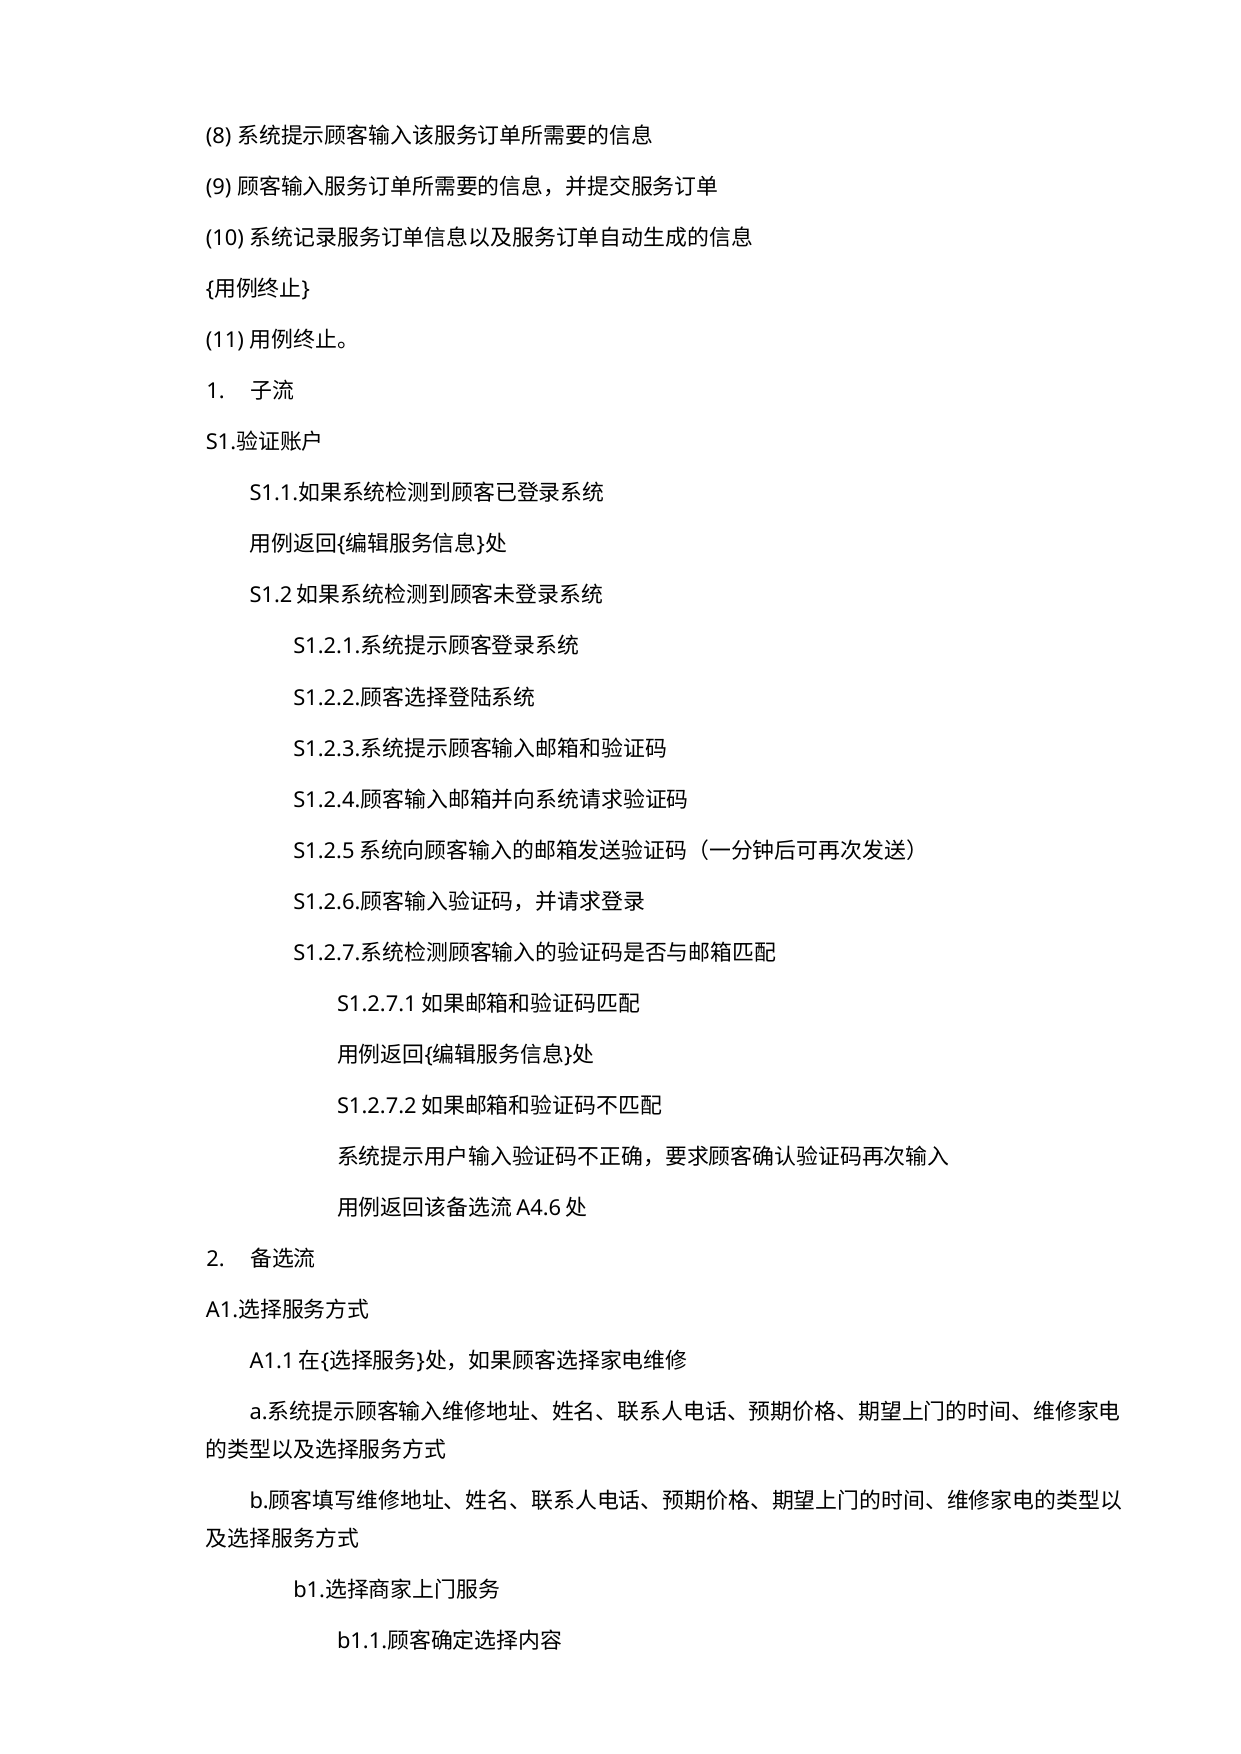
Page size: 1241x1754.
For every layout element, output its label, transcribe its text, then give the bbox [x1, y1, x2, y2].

text {用例终止} [162, 271, 1122, 303]
text S1.2如果系统检测到顾客未登录系统 [206, 577, 1122, 609]
list 顾客输入服务订单所需要的信息，并提交服务订单 [162, 169, 1122, 201]
text a.系统提示顾客输入维修地址、姓名、联系人电话、预期价格、期望上门的时间、维修家电的类型以及选择服务方式 [206, 1394, 1122, 1464]
list 备选流 [206, 1241, 1122, 1273]
text S1.2.2.顾客选择登陆系统 [249, 679, 1122, 711]
text S1.2.5系统向顾客输入的邮箱发送验证码（一分钟后可再次发送） [249, 833, 1122, 864]
text 用例返回该备选流A4.6处 [293, 1190, 1122, 1222]
text b.顾客填写维修地址、姓名、联系人电话、预期价格、期望上门的时间、维修家电的类型以及选择服务方式 [206, 1483, 1122, 1552]
text S1.2.4.顾客输入邮箱并向系统请求验证码 [249, 782, 1122, 813]
list 子流 [206, 373, 1122, 405]
text A1.1在{选择服务}处，如果顾客选择家电维修 [206, 1343, 1122, 1375]
text S1.2.1.系统提示顾客登录系统 [249, 628, 1122, 660]
text S1.2.6.顾客输入验证码，并请求登录 [249, 884, 1122, 916]
list 用例终止。 [162, 322, 1122, 354]
text 用例返回{编辑服务信息}处 [206, 526, 1122, 558]
text S1.2.7.系统检测顾客输入的验证码是否与邮箱匹配 [249, 935, 1122, 967]
text 用例返回{编辑服务信息}处 [293, 1037, 1122, 1069]
text S1.1.如果系统检测到顾客已登录系统 [206, 475, 1122, 507]
text S1.验证账户 [162, 424, 1122, 456]
text S1.2.7.1如果邮箱和验证码匹配 [293, 986, 1122, 1018]
list 系统提示顾客输入该服务订单所需要的信息 [162, 118, 1122, 150]
text A1.选择服务方式 [162, 1292, 1122, 1324]
text b1.选择商家上门服务 [249, 1572, 1122, 1603]
text S1.2.7.2如果邮箱和验证码不匹配 [293, 1088, 1122, 1120]
text S1.2.3.系统提示顾客输入邮箱和验证码 [249, 731, 1122, 762]
list 系统记录服务订单信息以及服务订单自动生成的信息 [162, 220, 1122, 252]
text 系统提示用户输入验证码不正确，要求顾客确认验证码再次输入 [293, 1139, 1122, 1171]
text b1.1.顾客确定选择内容 [293, 1623, 1122, 1654]
